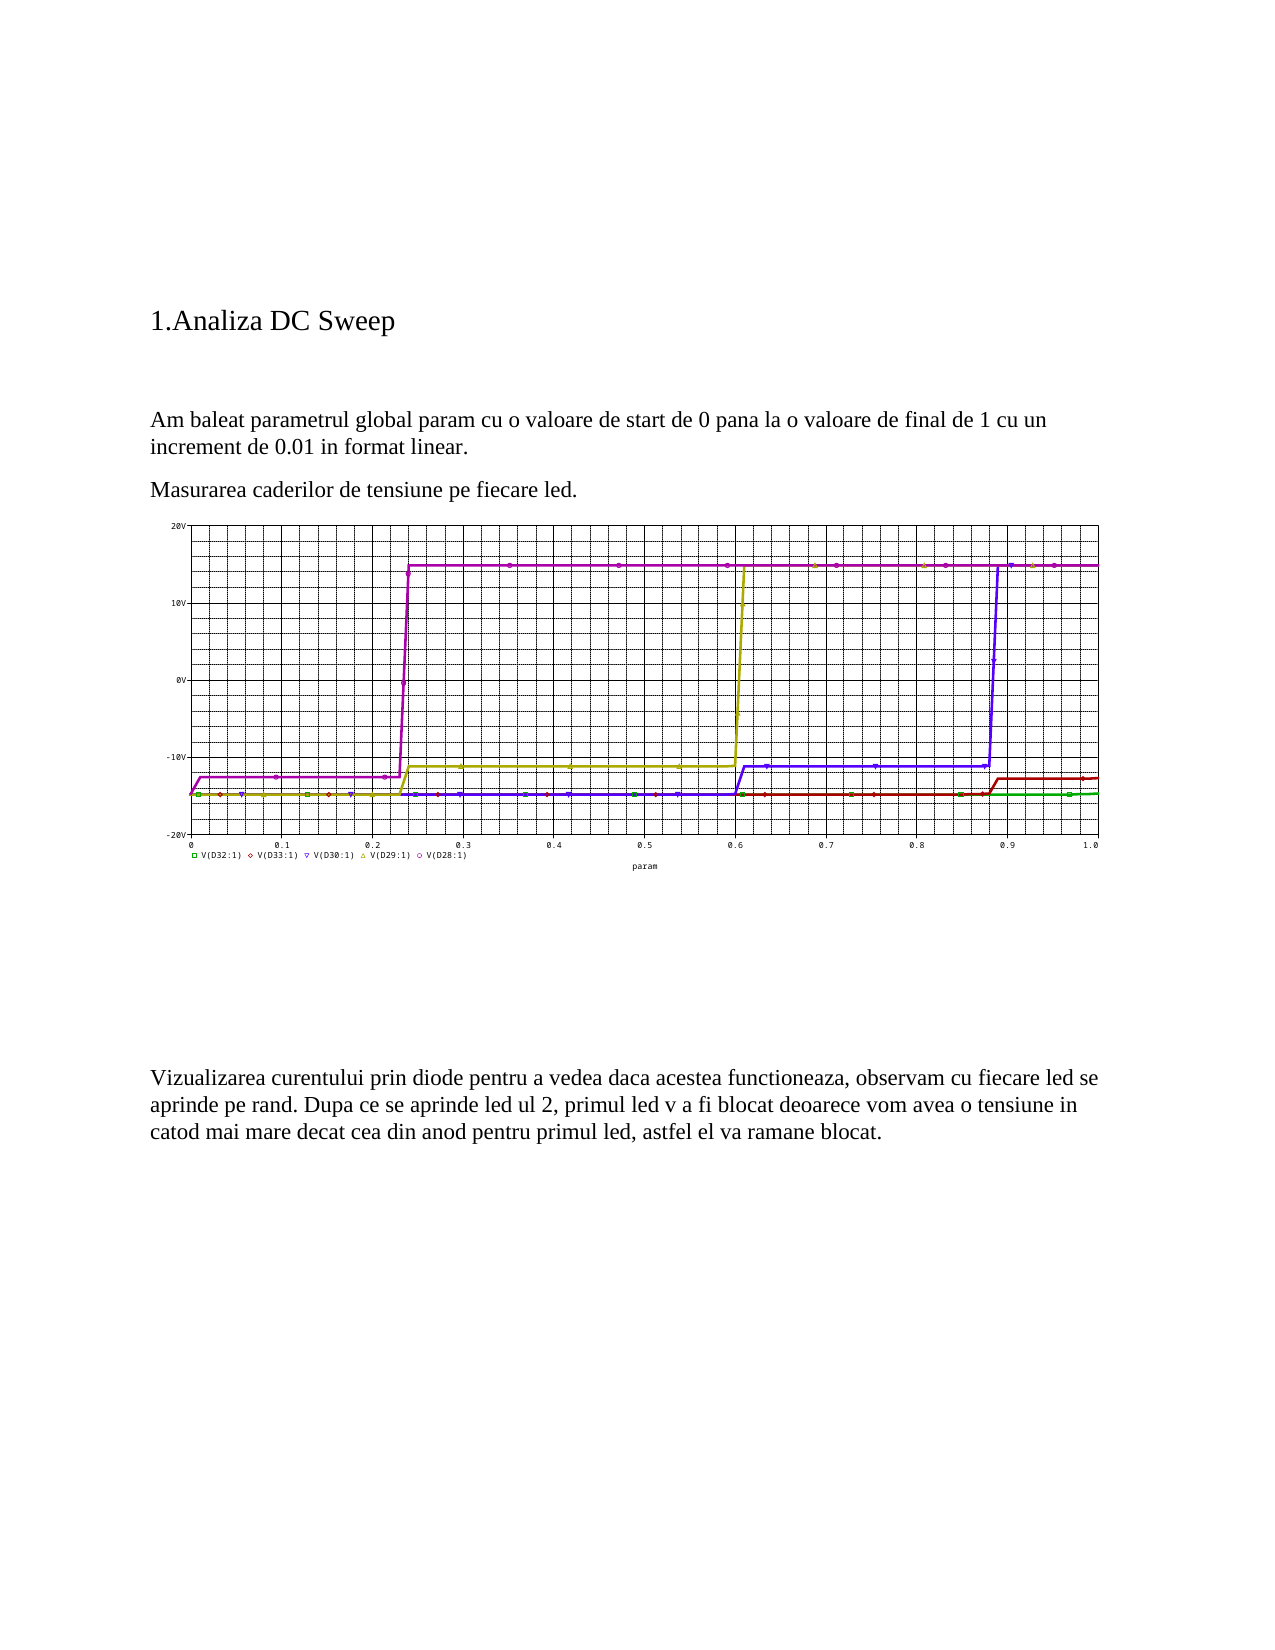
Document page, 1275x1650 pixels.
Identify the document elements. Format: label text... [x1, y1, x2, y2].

text Am baleat parametrul global param cu o valoare de start de 0 pana la o valoare de final de 1 cu un increment de 0.01 in format linear. [150, 406, 1125, 459]
text Masurarea caderilor de tensiune pe fiecare led. [150, 477, 1125, 503]
text 1.Analiza DC Sweep [150, 303, 1125, 337]
text Vizualizarea curentului prin diode pentru a vedea daca acestea functioneaza, observam cu fiecare led se aprinde pe rand. Dupa ce se aprinde led ul 2, primul led v a fi blocat deoarece vom avea o tensiune in catod mai mare decat cea din anod pentru primul led, astfel el va ramane blocat. [150, 1064, 1125, 1144]
